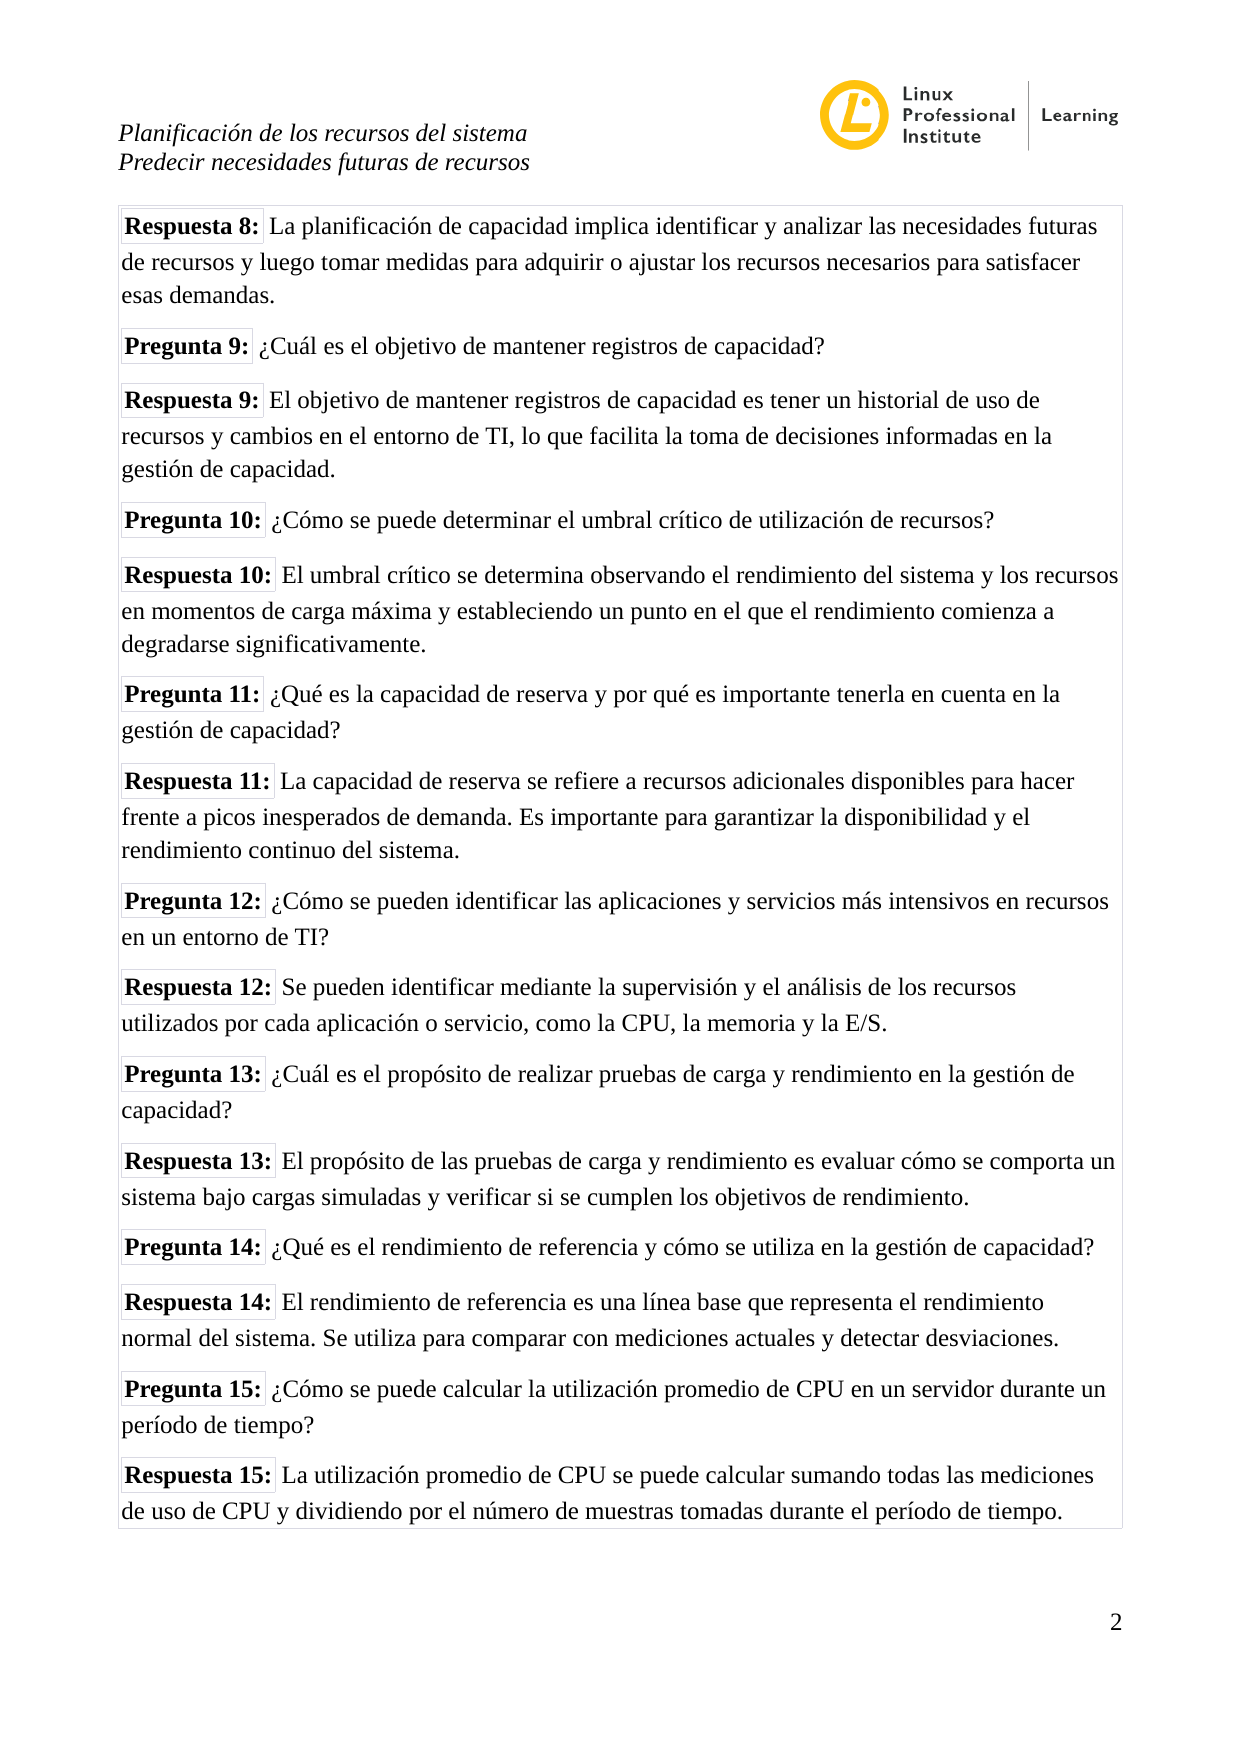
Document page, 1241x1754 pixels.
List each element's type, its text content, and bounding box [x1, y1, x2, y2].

text Pregunta 12: ¿Cómo se pueden identificar las aplicaciones y servicios más intensivos en recursos en un entorno de TI? [119, 880, 1122, 951]
text Respuesta 14: El rendimiento de referencia es una línea base que representa el rendimiento normal del sistema. Se utiliza para comparar con mediciones actuales y detectar desviaciones. [119, 1281, 1122, 1352]
text Respuesta 8: La planificación de capacidad implica identificar y analizar las necesidades futuras de recursos y luego tomar medidas para adquirir o ajustar los recursos necesarios para satisfacer esas demandas. [119, 206, 1122, 309]
text Pregunta 9: ¿Cuál es el objetivo de mantener registros de capacidad? [119, 325, 1122, 363]
text Pregunta 15: ¿Cómo se puede calcular la utilización promedio de CPU en un servidor durante un período de tiempo? [119, 1368, 1122, 1438]
text Respuesta 12: Se pueden identificar mediante la supervisión y el análisis de los recursos utilizados por cada aplicación o servicio, como la CPU, la memoria y la E/S. [119, 966, 1122, 1037]
text Pregunta 13: ¿Cuál es el propósito de realizar pruebas de carga y rendimiento en la gestión de capacidad? [119, 1053, 1122, 1124]
text Pregunta 11: ¿Qué es la capacidad de reserva y por qué es importante tenerla en cuenta en la gestión de capacidad? [119, 673, 1122, 744]
text Respuesta 13: El propósito de las pruebas de carga y rendimiento es evaluar cómo se comporta un sistema bajo cargas simuladas y verificar si se cumplen los objetivos de rendimiento. [119, 1140, 1122, 1211]
text Respuesta 10: El umbral crítico se determina observando el rendimiento del sistema y los recursos en momentos de carga máxima y estableciendo un punto en el que el rendimiento comienza a degradarse significativamente. [119, 554, 1122, 657]
text Respuesta 11: La capacidad de reserva se refiere a recursos adicionales disponibles para hacer frente a picos inesperados de demanda. Es importante para garantizar la disponibilidad y el rendimiento continuo del sistema. [119, 760, 1122, 864]
text Respuesta 15: La utilización promedio de CPU se puede calcular sumando todas las mediciones de uso de CPU y dividiendo por el número de muestras tomadas durante el período de tiempo. [119, 1454, 1122, 1528]
text Pregunta 14: ¿Qué es el rendimiento de referencia y cómo se utiliza en la gestión de capacidad? [119, 1226, 1122, 1264]
text Respuesta 9: El objetivo de mantener registros de capacidad es tener un historial de uso de recursos y cambios en el entorno de TI, lo que facilita la toma de decisiones informadas en la gestión de capacidad. [119, 379, 1122, 483]
text Pregunta 10: ¿Cómo se puede determinar el umbral crítico de utilización de recursos? [119, 499, 1122, 537]
picture [819, 79, 1119, 151]
